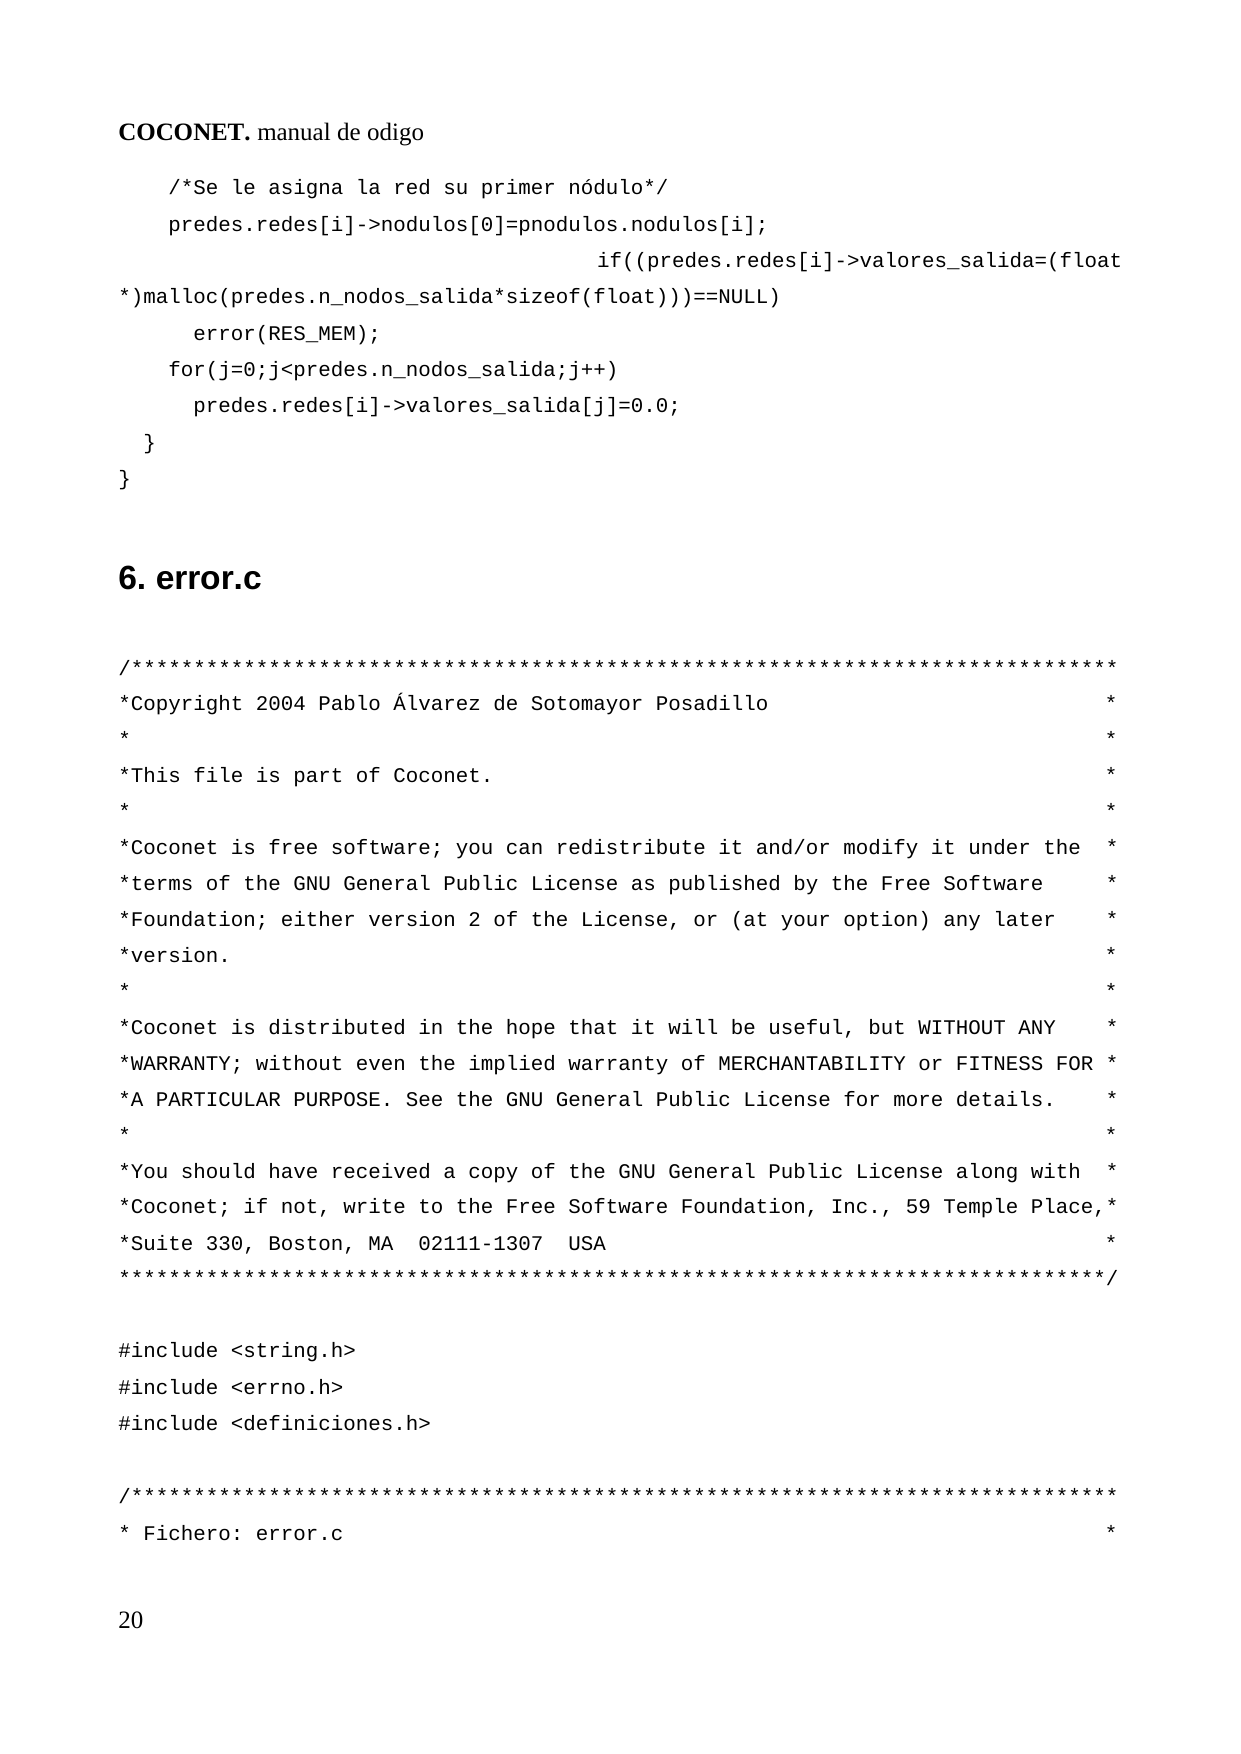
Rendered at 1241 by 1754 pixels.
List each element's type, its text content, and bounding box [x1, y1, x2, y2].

text *WARRANTY; without even the implied warranty of MERCHANTABILITY or FITNESS FOR * [118, 1053, 1122, 1077]
text * * [118, 1124, 1122, 1148]
text *A PARTICULAR PURPOSE. See the GNU General Public License for more details. * [118, 1089, 1122, 1113]
text *version. * [118, 945, 1122, 969]
text /*Se le asigna la red su primer nódulo*/ [118, 177, 1122, 201]
text /******************************************************************************* [118, 1486, 1122, 1510]
text *Coconet is distributed in the hope that it will be useful, but WITHOUT ANY * [118, 1017, 1122, 1041]
text *This file is part of Coconet. * [118, 765, 1122, 789]
text #include <errno.h> [118, 1377, 1122, 1401]
text } [118, 432, 1122, 456]
text *Suite 330, Boston, MA 02111-1307 USA * [118, 1232, 1122, 1256]
text *Copyright 2004 Pablo Álvarez de Sotomayor Posadillo * [118, 693, 1122, 717]
text error(RES_MEM); [118, 322, 1122, 346]
text * * [118, 801, 1122, 825]
text * * [118, 729, 1122, 753]
subtitle 6. error.c [118, 559, 1122, 597]
text *Foundation; either version 2 of the License, or (at your option) any later * [118, 909, 1122, 933]
text * * [118, 981, 1122, 1005]
text *terms of the GNU General Public License as published by the Free Software * [118, 873, 1122, 897]
text #include <string.h> [118, 1340, 1122, 1364]
text * Fichero: error.c * [118, 1522, 1122, 1546]
text /******************************************************************************* [118, 657, 1122, 681]
text if((predes.redes[i]->valores_salida=(float *)malloc(predes.n_nodos_salida*sizeof(float)))==NULL) [118, 250, 1122, 310]
text *Coconet is free software; you can redistribute it and/or modify it under the * [118, 837, 1122, 861]
text } [118, 468, 1122, 492]
text *******************************************************************************/ [118, 1268, 1122, 1292]
text predes.redes[i]->nodulos[0]=pnodulos.nodulos[i]; [118, 213, 1122, 237]
text *Coconet; if not, write to the Free Software Foundation, Inc., 59 Temple Place,* [118, 1196, 1122, 1220]
text *You should have received a copy of the GNU General Public License along with * [118, 1161, 1122, 1184]
text predes.redes[i]->valores_salida[j]=0.0; [118, 395, 1122, 419]
text for(j=0;j<predes.n_nodos_salida;j++) [118, 359, 1122, 383]
text #include <definiciones.h> [118, 1413, 1122, 1437]
